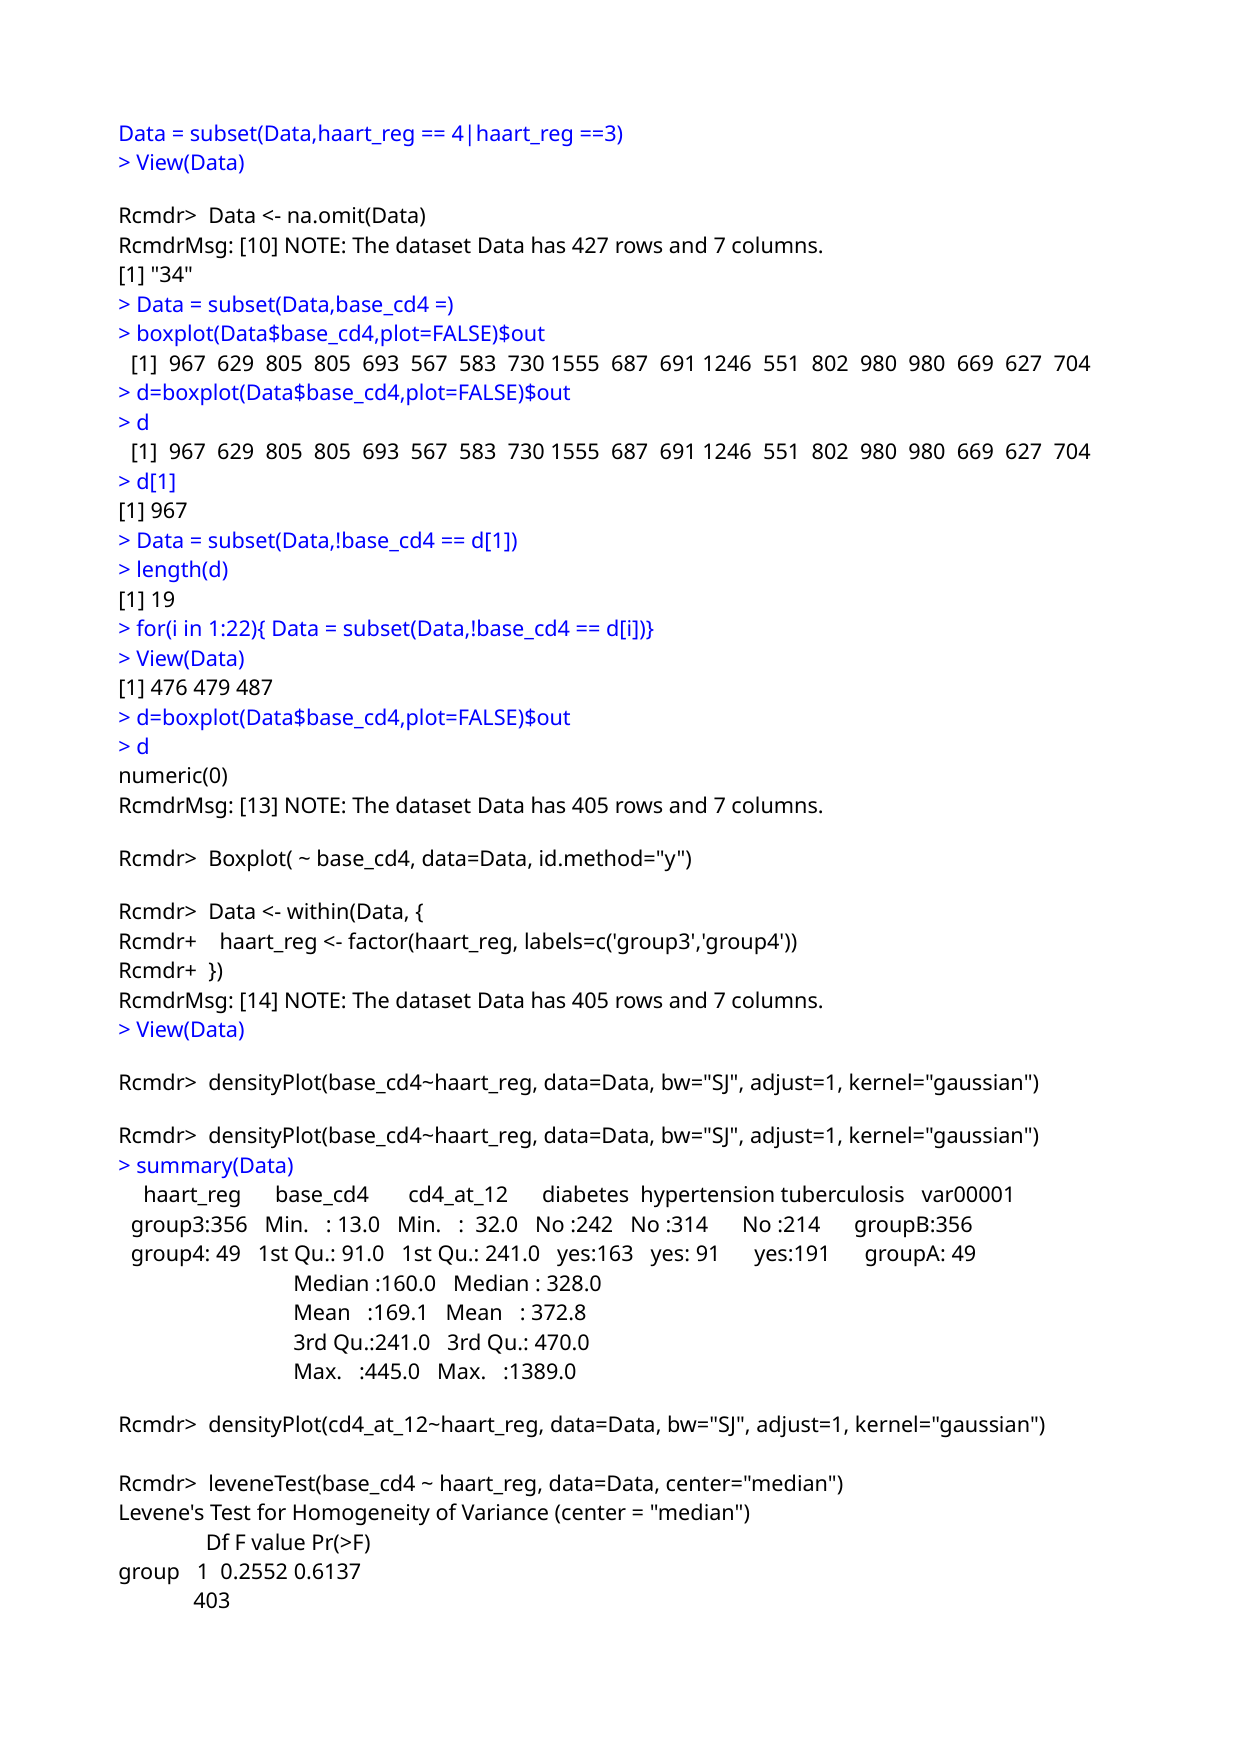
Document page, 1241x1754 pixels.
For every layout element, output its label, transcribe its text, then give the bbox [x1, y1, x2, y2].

text [1] 967 629 805 805 693 567 583 730 1555 687 691 1246 551 802 980 980 669 627 704 [118, 348, 1122, 378]
text > d=boxplot(Data$base_cd4,plot=FALSE)$out [118, 378, 1122, 407]
text > for(i in 1:22){ Data = subset(Data,!base_cd4 == d[i])} [118, 613, 1122, 643]
text > boxplot(Data$base_cd4,plot=FALSE)$out [118, 319, 1122, 348]
text > Data = subset(Data,!base_cd4 == d[1]) [118, 525, 1122, 554]
text Rcmdr+ }) [118, 956, 1122, 985]
text > d [118, 731, 1122, 761]
text Median :160.0 Median : 328.0 [118, 1268, 1122, 1298]
text Rcmdr> Boxplot( ~ base_cd4, data=Data, id.method="y") [118, 843, 1122, 873]
text Df F value Pr(>F) [118, 1527, 1122, 1556]
text Levene's Test for Homogeneity of Variance (center = "median") [118, 1497, 1122, 1527]
text Rcmdr> densityPlot(cd4_at_12~haart_reg, data=Data, bw="SJ", adjust=1, kernel="gaussian") [118, 1410, 1122, 1439]
text group4: 49 1st Qu.: 91.0 1st Qu.: 241.0 yes:163 yes: 91 yes:191 groupA: 49 [118, 1239, 1122, 1268]
text group3:356 Min. : 13.0 Min. : 32.0 No :242 No :314 No :214 groupB:356 [118, 1209, 1122, 1239]
text > d=boxplot(Data$base_cd4,plot=FALSE)$out [118, 702, 1122, 731]
text RcmdrMsg: [14] NOTE: The dataset Data has 405 rows and 7 columns. [118, 985, 1122, 1014]
text numeric(0) [118, 761, 1122, 790]
text [1] 476 479 487 [118, 672, 1122, 702]
text Rcmdr> Data <- na.omit(Data) [118, 201, 1122, 230]
text > View(Data) [118, 643, 1122, 672]
text [1] 967 629 805 805 693 567 583 730 1555 687 691 1246 551 802 980 980 669 627 704 [118, 437, 1122, 466]
text 403 [118, 1586, 1122, 1615]
text RcmdrMsg: [13] NOTE: The dataset Data has 405 rows and 7 columns. [118, 790, 1122, 820]
text > d [118, 407, 1122, 437]
text haart_reg base_cd4 cd4_at_12 diabetes hypertension tuberculosis var00001 [118, 1180, 1122, 1209]
text group 1 0.2552 0.6137 [118, 1556, 1122, 1586]
text [1] 19 [118, 584, 1122, 613]
text > View(Data) [118, 1014, 1122, 1044]
text Rcmdr> leveneTest(base_cd4 ~ haart_reg, data=Data, center="median") [118, 1468, 1122, 1497]
text Data = subset(Data,haart_reg == 4|haart_reg ==3) [118, 118, 1122, 148]
text > length(d) [118, 554, 1122, 584]
text [1] "34" [118, 260, 1122, 289]
text Rcmdr> densityPlot(base_cd4~haart_reg, data=Data, bw="SJ", adjust=1, kernel="gaussian") [118, 1121, 1122, 1150]
text [1] 967 [118, 496, 1122, 525]
text Rcmdr+ haart_reg <- factor(haart_reg, labels=c('group3','group4')) [118, 926, 1122, 956]
text > Data = subset(Data,base_cd4 =) [118, 289, 1122, 319]
text > d[1] [118, 466, 1122, 496]
text Mean :169.1 Mean : 372.8 [118, 1298, 1122, 1327]
text Rcmdr> densityPlot(base_cd4~haart_reg, data=Data, bw="SJ", adjust=1, kernel="gaussian") [118, 1068, 1122, 1097]
text > summary(Data) [118, 1150, 1122, 1180]
text Rcmdr> Data <- within(Data, { [118, 897, 1122, 926]
text > View(Data) [118, 148, 1122, 177]
text RcmdrMsg: [10] NOTE: The dataset Data has 427 rows and 7 columns. [118, 230, 1122, 260]
text Max. :445.0 Max. :1389.0 [118, 1357, 1122, 1386]
text 3rd Qu.:241.0 3rd Qu.: 470.0 [118, 1327, 1122, 1357]
